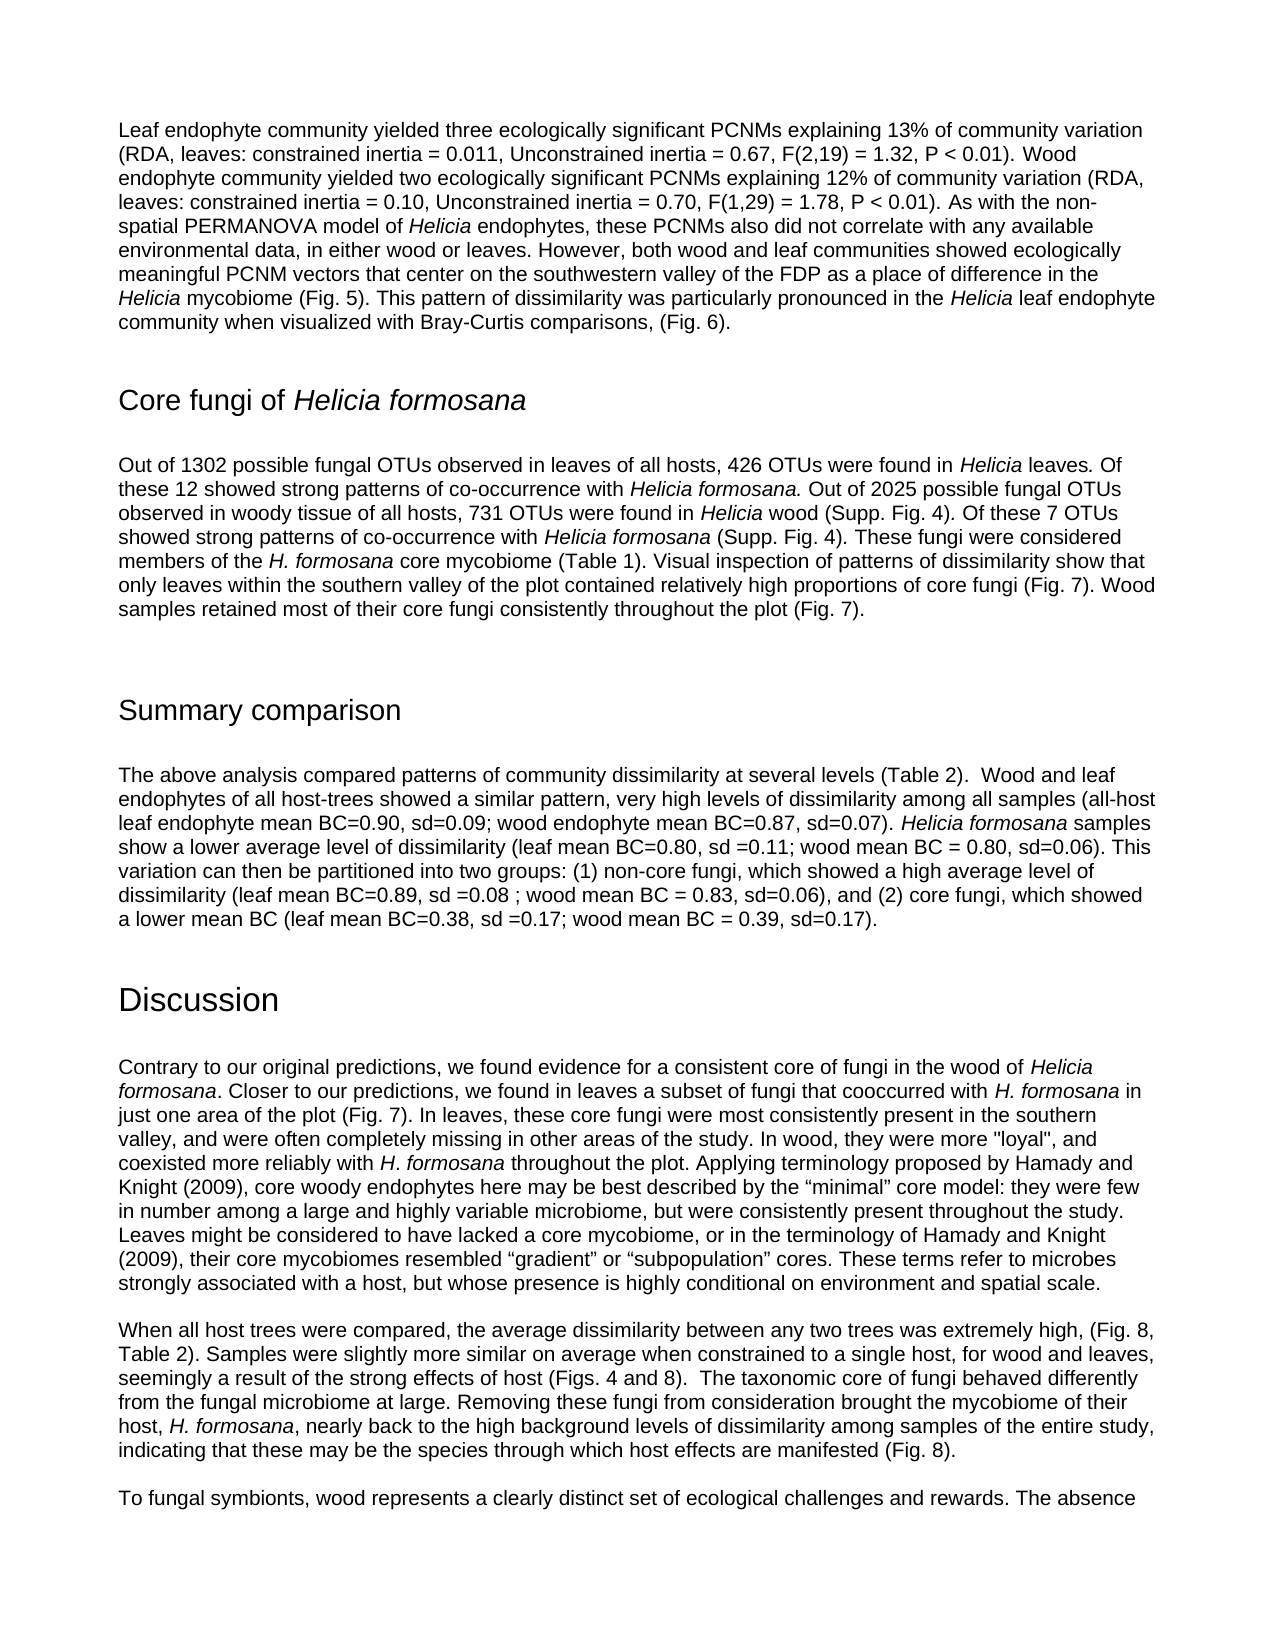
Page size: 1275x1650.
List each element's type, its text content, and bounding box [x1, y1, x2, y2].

text When all host trees were compared, the average dissimilarity between any two trees was extremely high, (Fig. 8, Table 2). Samples were slightly more similar on average when constrained to a single host, for wood and leaves, seemingly a result of the strong effects of host (Figs. 4 and 8). The taxonomic core of fungi behaved differently from the fungal microbiome at large. Removing these fungi from consideration brought the mycobiome of their host, H. formosana, nearly back to the high background levels of dissimilarity among samples of the entire study, indicating that these may be the species through which host effects are manifested (Fig. 8). [118, 1318, 1157, 1462]
subtitle Summary comparison [118, 693, 1157, 727]
text Contrary to our original predictions, we found evidence for a consistent core of fungi in the wood of Helicia formosana. Closer to our predictions, we found in leaves a subset of fungi that cooccurred with H. formosana in just one area of the plot (Fig. 7). In leaves, these core fungi were most consistently present in the southern valley, and were often completely missing in other areas of the study. In wood, they were more "loyal", and coexisted more reliably with H. formosana throughout the plot. Applying terminology proposed by Hamady and Knight (2009), core woody endophytes here may be best described by the “minimal” core model: they were few in number among a large and highly variable microbiome, but were consistently present throughout the study. Leaves might be considered to have lacked a core mycobiome, or in the terminology of Hamady and Knight (2009), their core mycobiomes resembled “gradient” or “subpopulation” cores. These terms refer to microbes strongly associated with a host, but whose presence is highly conditional on environment and spatial scale. [118, 1055, 1157, 1294]
subtitle Core fungi of Helicia formosana [118, 383, 1157, 416]
text Out of 1302 possible fungal OTUs observed in leaves of all hosts, 426 OTUs were found in Helicia leaves. Of these 12 showed strong patterns of co-occurrence with Helicia formosana. Out of 2025 possible fungal OTUs observed in woody tissue of all hosts, 731 OTUs were found in Helicia wood (Supp. Fig. 4). Of these 7 OTUs showed strong patterns of co-occurrence with Helicia formosana (Supp. Fig. 4). These fungi were considered members of the H. formosana core mycobiome (Table 1). Visual inspection of patterns of dissimilarity show that only leaves within the southern valley of the plot contained relatively high proportions of core fungi (Fig. 7). Wood samples retained most of their core fungi consistently throughout the plot (Fig. 7). [118, 453, 1157, 620]
subtitle Discussion [118, 980, 1157, 1018]
text Leaf endophyte community yielded three ecologically significant PCNMs explaining 13% of community variation (RDA, leaves: constrained inertia = 0.011, Unconstrained inertia = 0.67, F(2,19) = 1.32, P < 0.01). Wood endophyte community yielded two ecologically significant PCNMs explaining 12% of community variation (RDA, leaves: constrained inertia = 0.10, Unconstrained inertia = 0.70, F(1,29) = 1.78, P < 0.01). As with the non-spatial PERMANOVA model of Helicia endophytes, these PCNMs also did not correlate with any available environmental data, in either wood or leaves. However, both wood and leaf communities showed ecologically meaningful PCNM vectors that center on the southwestern valley of the FDP as a place of difference in the Helicia mycobiome (Fig. 5). This pattern of dissimilarity was particularly pronounced in the Helicia leaf endophyte community when visualized with Bray-Curtis comparisons, (Fig. 6). [118, 118, 1157, 334]
text To fungal symbionts, wood represents a clearly distinct set of ecological challenges and rewards. The absence [118, 1486, 1157, 1509]
text The above analysis compared patterns of community dissimilarity at several levels (Table 2). Wood and leaf endophytes of all host-trees showed a similar pattern, very high levels of dissimilarity among all samples (all-host leaf endophyte mean BC=0.90, sd=0.09; wood endophyte mean BC=0.87, sd=0.07). Helicia formosana samples show a lower average level of dissimilarity (leaf mean BC=0.80, sd =0.11; wood mean BC = 0.80, sd=0.06). This variation can then be partitioned into two groups: (1) non-core fungi, which showed a high average level of dissimilarity (leaf mean BC=0.89, sd =0.08 ; wood mean BC = 0.83, sd=0.06), and (2) core fungi, which showed a lower mean BC (leaf mean BC=0.38, sd =0.17; wood mean BC = 0.39, sd=0.17). [118, 763, 1157, 931]
